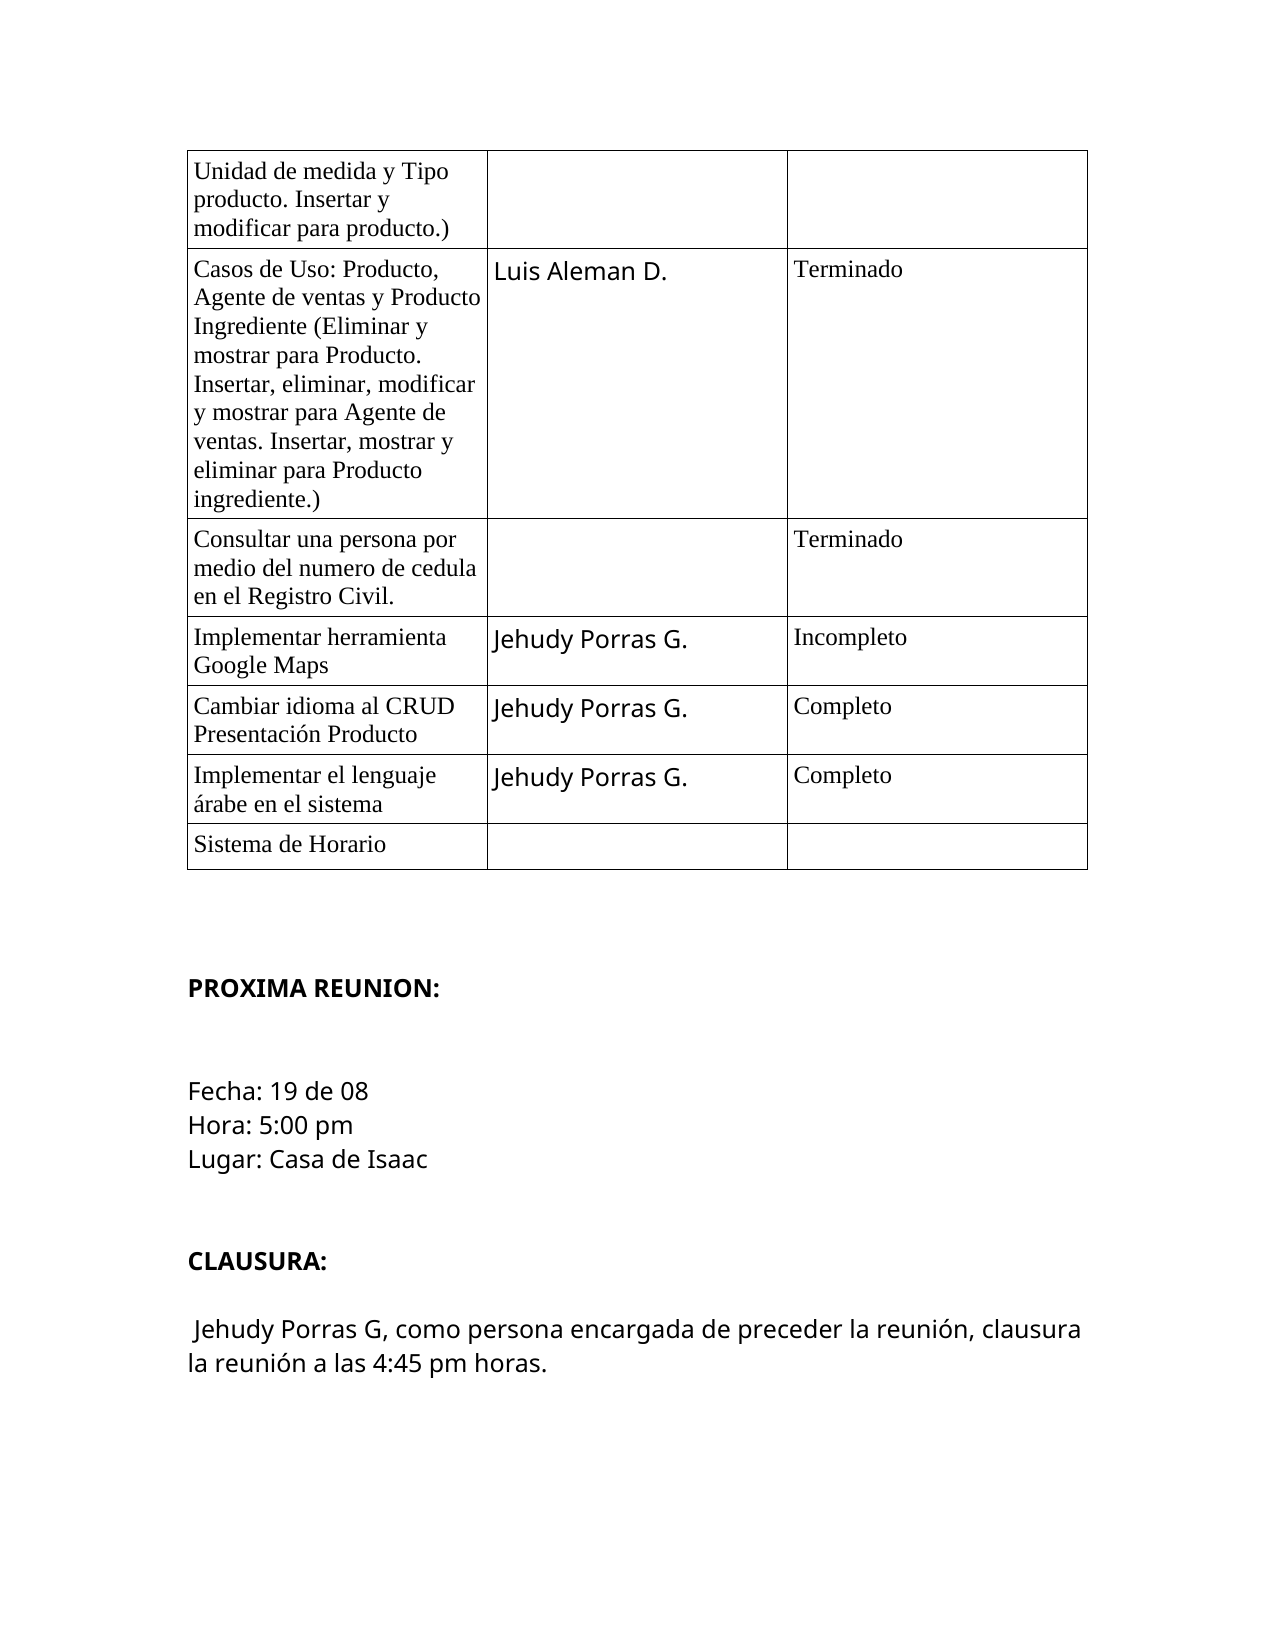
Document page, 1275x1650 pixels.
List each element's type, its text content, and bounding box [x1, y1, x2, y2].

table_cell Consultar una persona por medio del numero de cedula en el Registro Civil. [188, 519, 487, 616]
table_cell Jehudy Porras G. [488, 617, 787, 685]
table_cell Completo [788, 755, 1087, 823]
table_cell Implementar el lenguaje árabe en el sistema [188, 755, 487, 823]
table_cell Jehudy Porras G. [488, 686, 787, 754]
table_cell [788, 824, 1087, 869]
table_cell [788, 151, 1087, 248]
table_cell Cambiar idioma al CRUD Presentación Producto [188, 686, 487, 754]
table_cell Sistema de Horario [188, 824, 487, 869]
text Jehudy Porras G, como persona encargada de preceder la reunión, clausura la reunión a las 4:45 pm horas. [187, 1312, 1087, 1380]
table_cell [488, 824, 787, 869]
table_cell Luis Aleman D. [488, 249, 787, 518]
text Fecha: 19 de 08 [187, 1073, 1087, 1107]
text CLAUSURA: [187, 1243, 1087, 1278]
table_cell Casos de Uso: Producto, Agente de ventas y Producto Ingrediente (Eliminar y mostrar para Producto. Insertar, eliminar, modificar y mostrar para Agente de ventas. Insertar, mostrar y eliminar para Producto ingrediente.) [188, 249, 487, 518]
table_cell Incompleto [788, 617, 1087, 685]
table_cell Unidad de medida y Tipo producto. Insertar y modificar para producto.) [188, 151, 487, 248]
table_cell Terminado [788, 519, 1087, 616]
table_cell Implementar herramienta Google Maps [188, 617, 487, 685]
text Lugar: Casa de Isaac [187, 1141, 1087, 1175]
table_cell [488, 151, 787, 248]
table_cell Completo [788, 686, 1087, 754]
text PROXIMA REUNION: [187, 971, 1087, 1005]
table_cell [488, 519, 787, 616]
text Hora: 5:00 pm [187, 1107, 1087, 1141]
table_cell Jehudy Porras G. [488, 755, 787, 823]
table_cell Terminado [788, 249, 1087, 518]
